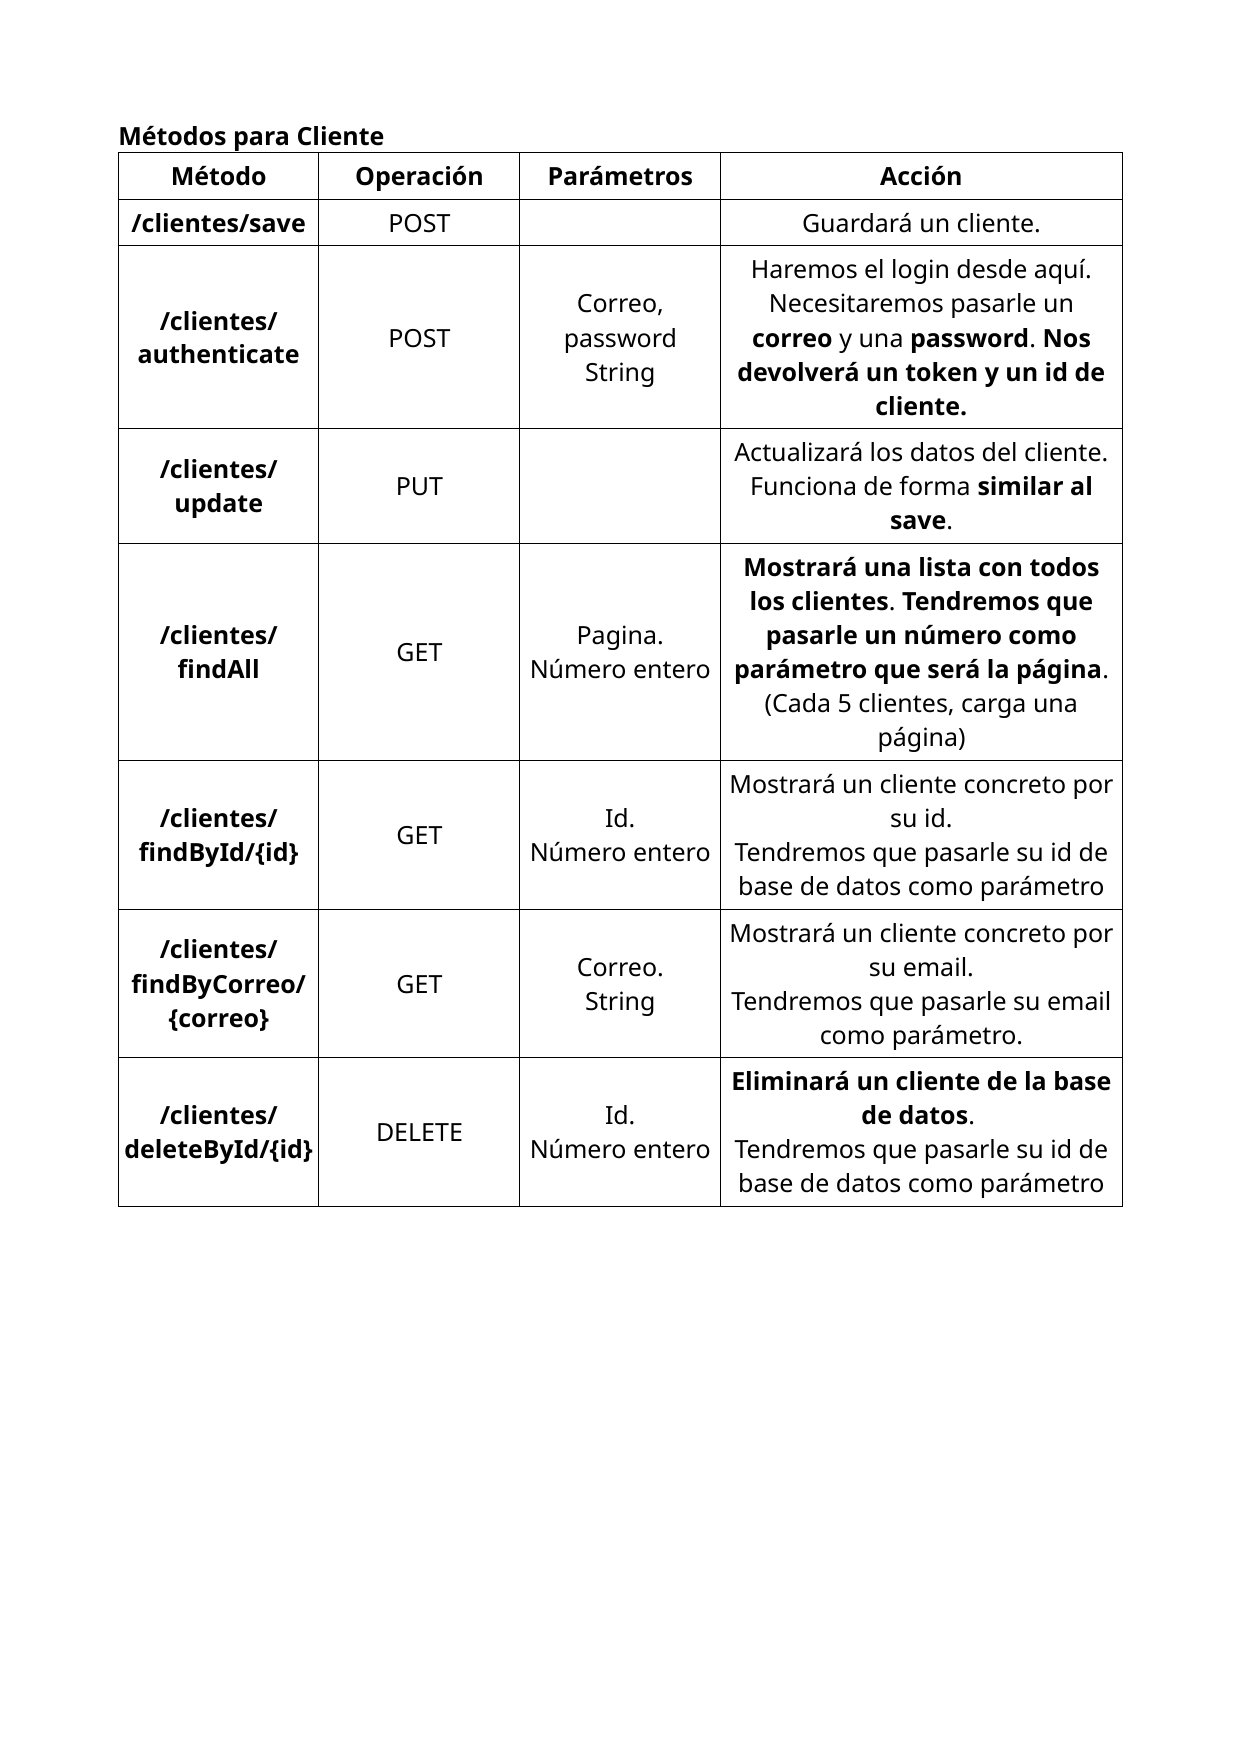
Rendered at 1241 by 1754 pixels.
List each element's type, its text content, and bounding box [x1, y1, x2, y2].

table_cell POST [319, 246, 519, 428]
table_cell [520, 200, 720, 245]
table_cell GET [319, 910, 519, 1057]
table_cell Correo, password String [520, 246, 720, 428]
table_cell /clientes/authenticate [119, 246, 318, 428]
table_cell Id. Número entero [520, 761, 720, 908]
table_cell Pagina. Número entero [520, 544, 720, 760]
table_cell GET [319, 544, 519, 760]
table_cell GET [319, 761, 519, 908]
table_header Parámetros [520, 153, 720, 199]
table_cell Mostrará un cliente concreto por su id. Tendremos que pasarle su id de base de datos como parámetro [721, 761, 1122, 908]
table_cell /clientes/findAll [119, 544, 318, 760]
table_cell /clientes/findByCorreo/{correo} [119, 910, 318, 1057]
text Métodos para Cliente [118, 118, 1122, 152]
table_cell PUT [319, 429, 519, 543]
table_cell Id. Número entero [520, 1058, 720, 1206]
table_cell Eliminará un cliente de la base de datos. Tendremos que pasarle su id de base de datos como parámetro [721, 1058, 1122, 1206]
table_cell POST [319, 200, 519, 245]
table_cell Mostrará un cliente concreto por su email. Tendremos que pasarle su email como parámetro. [721, 910, 1122, 1057]
table_cell [520, 429, 720, 543]
table_cell Correo. String [520, 910, 720, 1057]
table_cell Actualizará los datos del cliente. Funciona de forma similar al save. [721, 429, 1122, 543]
table_cell Haremos el login desde aquí. Necesitaremos pasarle un correo y una password. Nos devolverá un token y un id de cliente. [721, 246, 1122, 428]
table_header Operación [319, 153, 519, 199]
table_cell /clientes/deleteById/{id} [119, 1058, 318, 1206]
table_cell Guardará un cliente. [721, 200, 1122, 245]
table_header Método [119, 153, 318, 199]
table_cell Mostrará una lista con todos los clientes. Tendremos que pasarle un número como parámetro que será la página. (Cada 5 clientes, carga una página) [721, 544, 1122, 760]
table_cell /clientes/update [119, 429, 318, 543]
table_cell /clientes/save [119, 200, 318, 245]
table_header Acción [721, 153, 1122, 199]
table_cell DELETE [319, 1058, 519, 1206]
table_cell /clientes/findById/{id} [119, 761, 318, 908]
